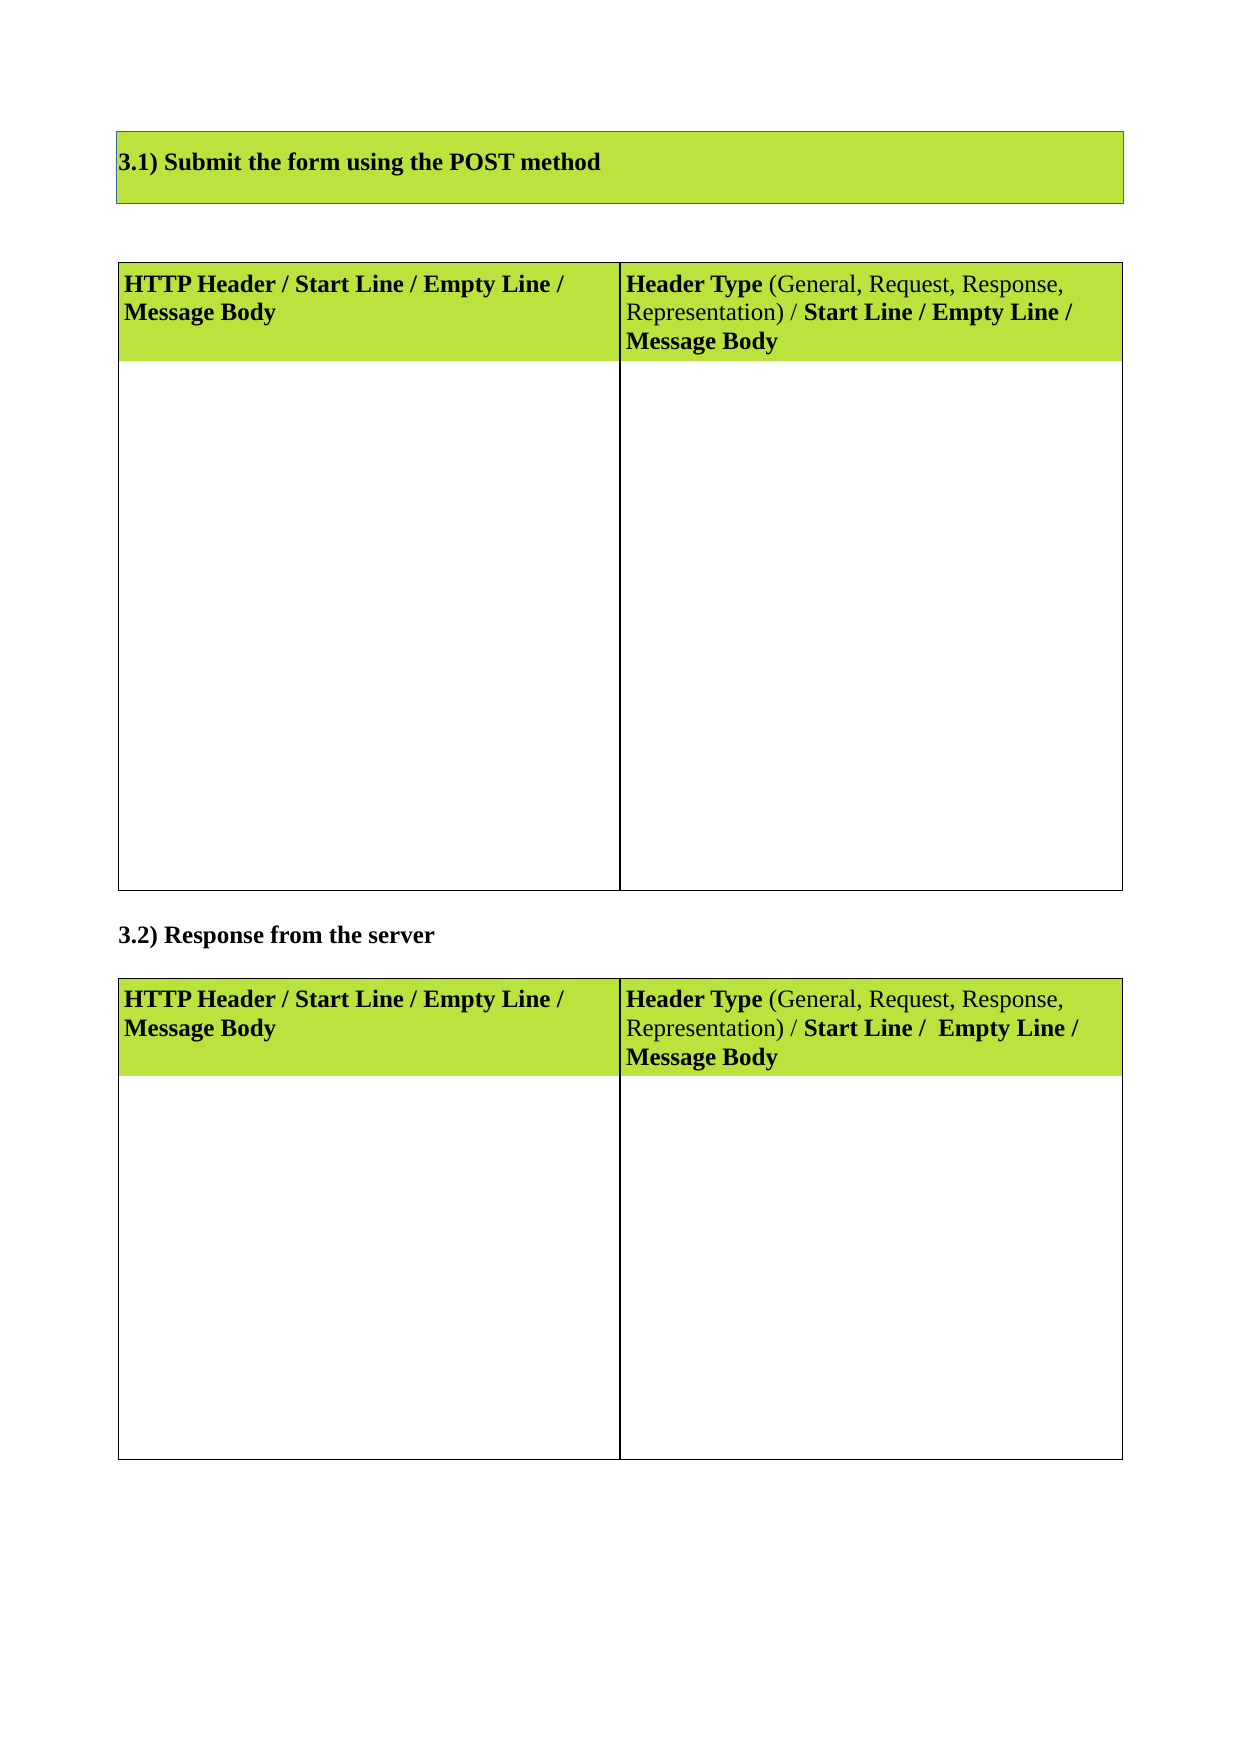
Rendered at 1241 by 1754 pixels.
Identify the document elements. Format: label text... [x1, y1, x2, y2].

table_cell [621, 695, 1122, 743]
table_cell [621, 646, 1122, 694]
table_cell [621, 450, 1122, 499]
table_cell [119, 1264, 619, 1312]
table_cell [621, 744, 1122, 792]
table_cell [621, 1410, 1122, 1459]
table_cell [621, 1313, 1122, 1361]
table_cell [119, 597, 619, 646]
table_cell [621, 1076, 1122, 1117]
table_cell [119, 450, 619, 499]
table_cell [119, 646, 619, 694]
table_cell [119, 1076, 619, 1117]
table_cell [621, 793, 1122, 841]
table_cell [621, 1117, 1122, 1166]
table_cell [119, 1410, 619, 1459]
table_header Header Type (General, Request, Response, Representation) / Start Line / Empty Line / Message Body [621, 263, 1122, 361]
table_cell [621, 1361, 1122, 1410]
table_cell [119, 361, 619, 401]
table_cell [621, 1166, 1122, 1214]
table_cell [621, 361, 1122, 401]
table_cell [119, 695, 619, 743]
table_cell [621, 548, 1122, 597]
table_cell [621, 499, 1122, 548]
table_cell [621, 597, 1122, 646]
table_cell [119, 1361, 619, 1410]
table_header Header Type (General, Request, Response, Representation) / Start Line / Empty Line / Message Body [621, 979, 1122, 1076]
table_cell [119, 499, 619, 548]
table_cell [621, 1264, 1122, 1312]
table_cell [119, 401, 619, 450]
table_header HTTP Header / Start Line / Empty Line / Message Body [119, 979, 619, 1076]
table_cell [119, 744, 619, 792]
table_cell [119, 1117, 619, 1166]
table_cell [119, 793, 619, 841]
table_cell [119, 1166, 619, 1214]
table_cell [119, 1215, 619, 1263]
table_header HTTP Header / Start Line / Empty Line / Message Body [119, 263, 619, 361]
text 3.2) Response from the server [118, 920, 1122, 949]
table_cell [621, 1215, 1122, 1263]
table_cell [621, 841, 1122, 890]
table_cell [119, 548, 619, 597]
table_cell [621, 401, 1122, 450]
table_cell [119, 841, 619, 890]
table_cell [119, 1313, 619, 1361]
